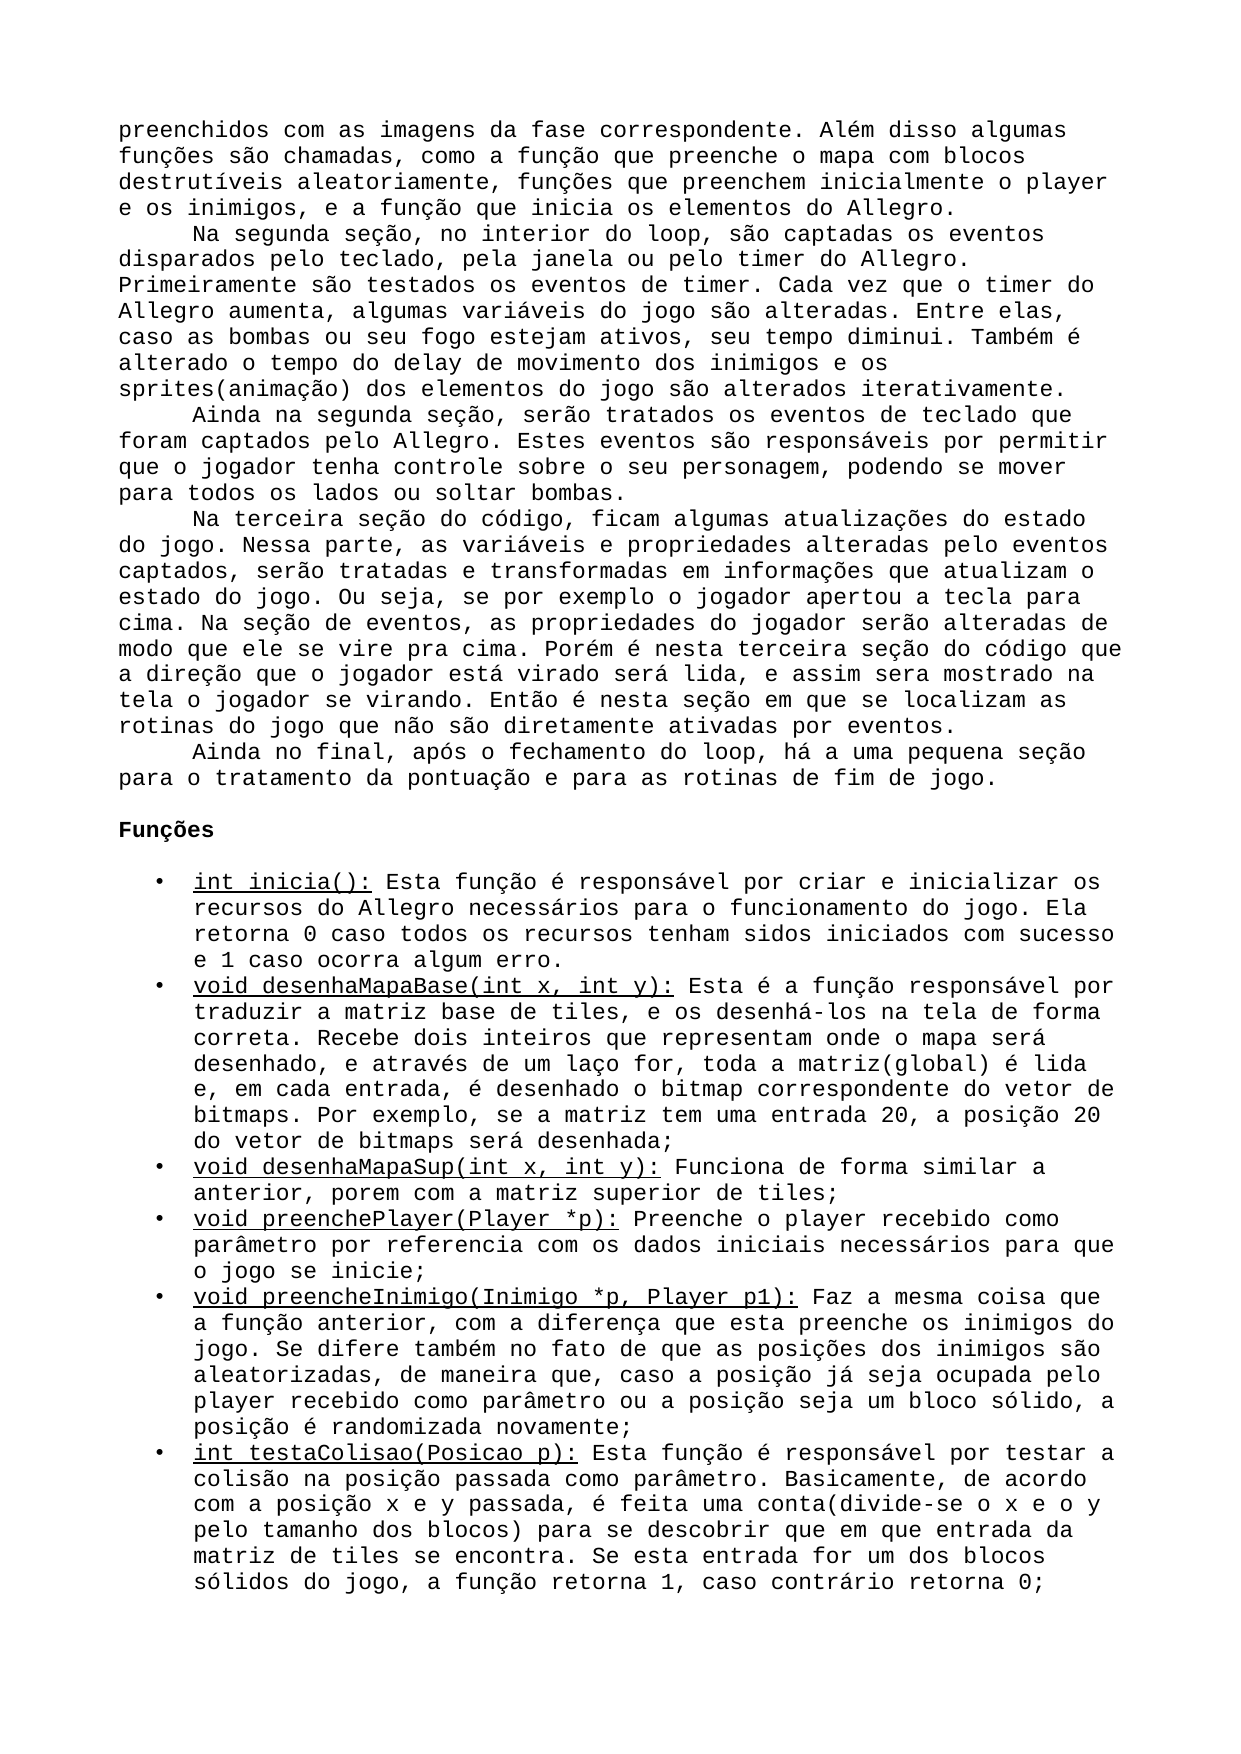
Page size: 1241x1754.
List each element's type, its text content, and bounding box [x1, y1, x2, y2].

list int inicia(): Esta função é responsável por criar e inicializar os recursos do Allegro necessários para o funcionamento do jogo. Ela retorna 0 caso todos os recursos tenham sidos iniciados com sucesso e 1 caso ocorra algum erro. [156, 870, 1122, 974]
text preenchidos com as imagens da fase correspondente. Além disso algumas funções são chamadas, como a função que preenche o mapa com blocos destrutíveis aleatoriamente, funções que preenchem inicialmente o player e os inimigos, e a função que inicia os elementos do Allegro. [118, 118, 1122, 222]
text Funções [118, 818, 1122, 844]
text Na terceira seção do código, ficam algumas atualizações do estado do jogo. Nessa parte, as variáveis e propriedades alteradas pelo eventos captados, serão tratadas e transformadas em informações que atualizam o estado do jogo. Ou seja, se por exemplo o jogador apertou a tecla para cima. Na seção de eventos, as propriedades do jogador serão alteradas de modo que ele se vire pra cima. Porém é nesta terceira seção do código que a direção que o jogador está virado será lida, e assim sera mostrado na tela o jogador se virando. Então é nesta seção em que se localizam as rotinas do jogo que não são diretamente ativadas por eventos. [118, 507, 1122, 741]
list void preenchePlayer(Player *p): Preenche o player recebido como parâmetro por referencia com os dados iniciais necessários para que o jogo se inicie; [156, 1207, 1122, 1285]
text Ainda na segunda seção, serão tratados os eventos de teclado que foram captados pelo Allegro. Estes eventos são responsáveis por permitir que o jogador tenha controle sobre o seu personagem, podendo se mover para todos os lados ou soltar bombas. [118, 403, 1122, 507]
list void preencheInimigo(Inimigo *p, Player p1): Faz a mesma coisa que a função anterior, com a diferença que esta preenche os inimigos do jogo. Se difere também no fato de que as posições dos inimigos são aleatorizadas, de maneira que, caso a posição já seja ocupada pelo player recebido como parâmetro ou a posição seja um bloco sólido, a posição é randomizada novamente; [156, 1285, 1122, 1441]
text Na segunda seção, no interior do loop, são captadas os eventos disparados pelo teclado, pela janela ou pelo timer do Allegro. Primeiramente são testados os eventos de timer. Cada vez que o timer do Allegro aumenta, algumas variáveis do jogo são alteradas. Entre elas, caso as bombas ou seu fogo estejam ativos, seu tempo diminui. Também é alterado o tempo do delay de movimento dos inimigos e os sprites(animação) dos elementos do jogo são alterados iterativamente. [118, 222, 1122, 403]
list int testaColisao(Posicao p): Esta função é responsável por testar a colisão na posição passada como parâmetro. Basicamente, de acordo com a posição x e y passada, é feita uma conta(divide-se o x e o y pelo tamanho dos blocos) para se descobrir que em que entrada da matriz de tiles se encontra. Se esta entrada for um dos blocos sólidos do jogo, a função retorna 1, caso contrário retorna 0; [156, 1441, 1122, 1597]
list void desenhaMapaBase(int x, int y): Esta é a função responsável por traduzir a matriz base de tiles, e os desenhá-los na tela de forma correta. Recebe dois inteiros que representam onde o mapa será desenhado, e através de um laço for, toda a matriz(global) é lida e, em cada entrada, é desenhado o bitmap correspondente do vetor de bitmaps. Por exemplo, se a matriz tem uma entrada 20, a posição 20 do vetor de bitmaps será desenhada; [156, 974, 1122, 1156]
list void desenhaMapaSup(int x, int y): Funciona de forma similar a anterior, porem com a matriz superior de tiles; [156, 1156, 1122, 1207]
text Ainda no final, após o fechamento do loop, há a uma pequena seção para o tratamento da pontuação e para as rotinas de fim de jogo. [118, 741, 1122, 792]
